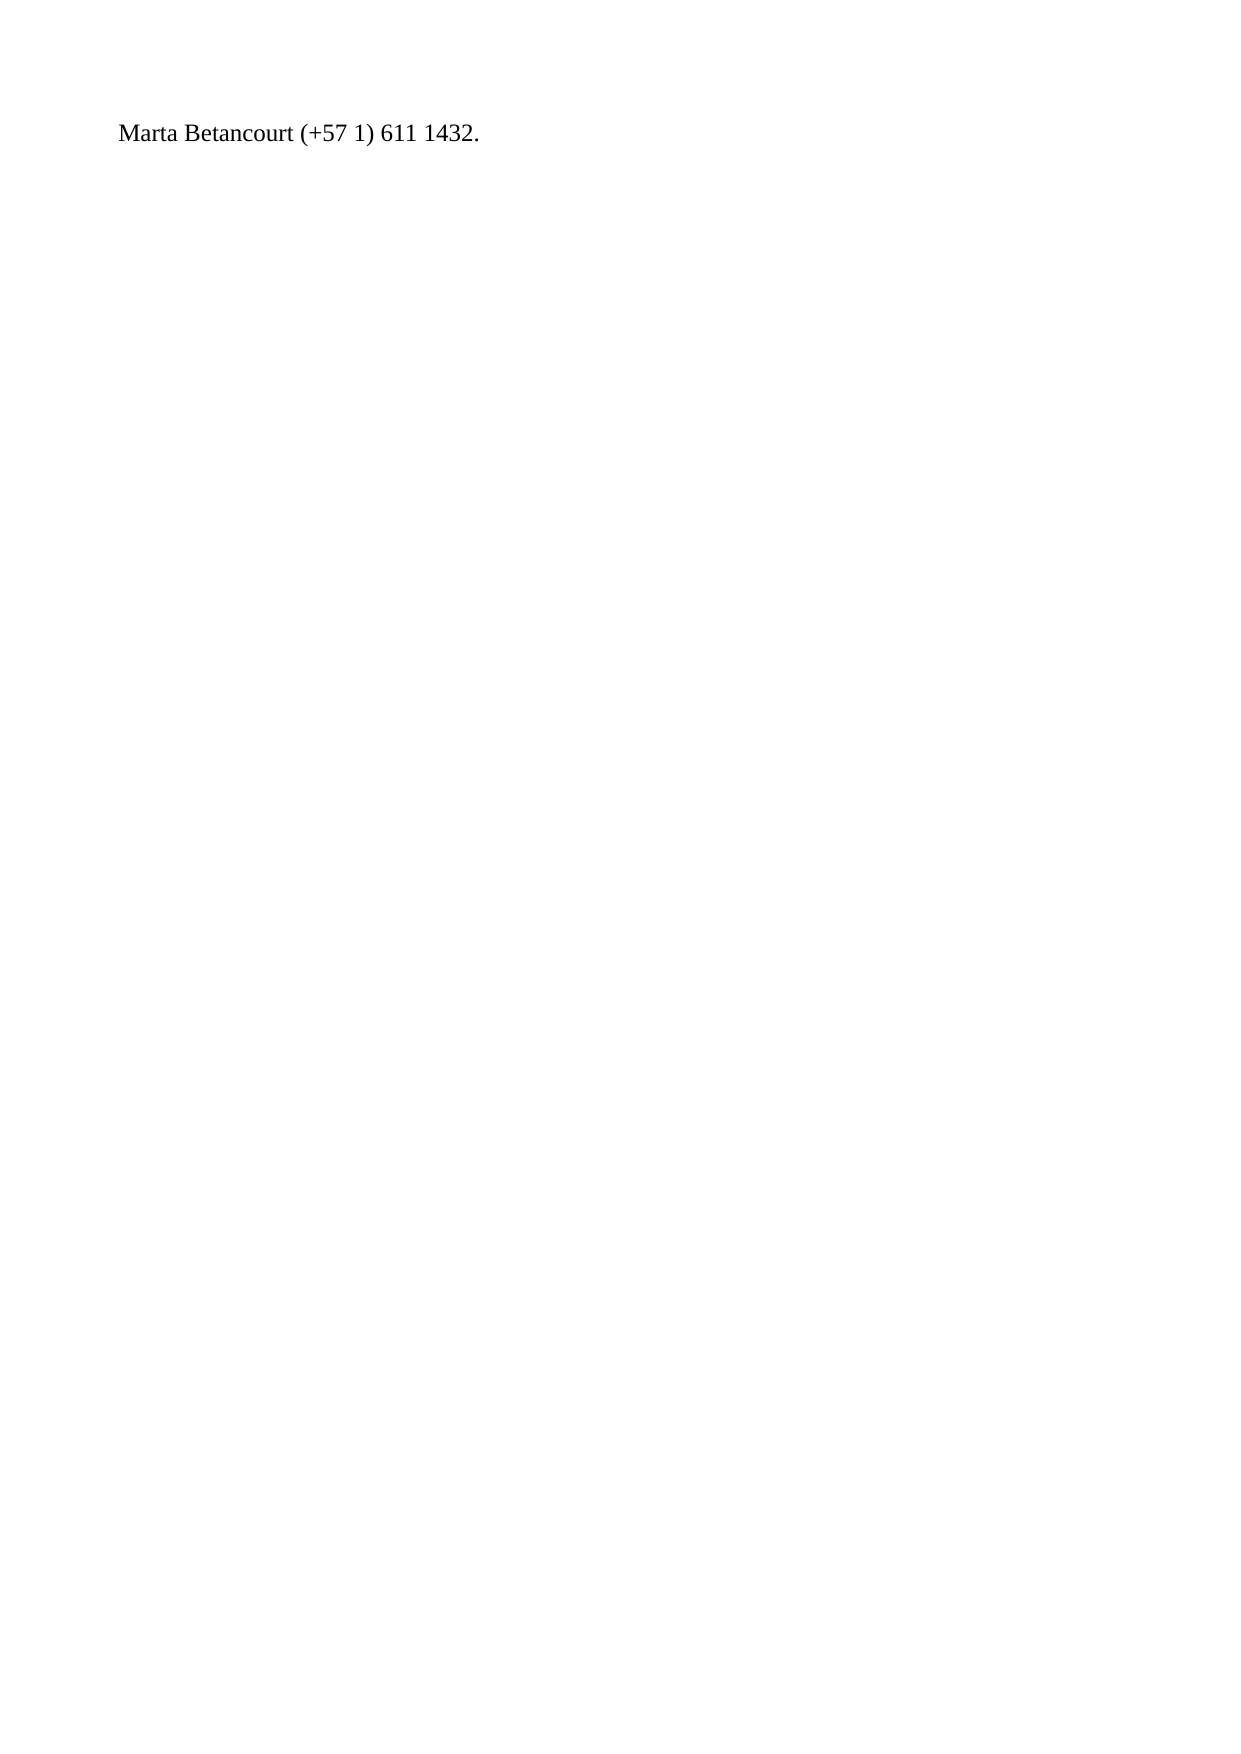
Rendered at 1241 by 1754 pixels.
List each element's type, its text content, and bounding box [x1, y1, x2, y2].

text Marta Betancourt (+57 1) 611 1432. [118, 118, 1122, 147]
